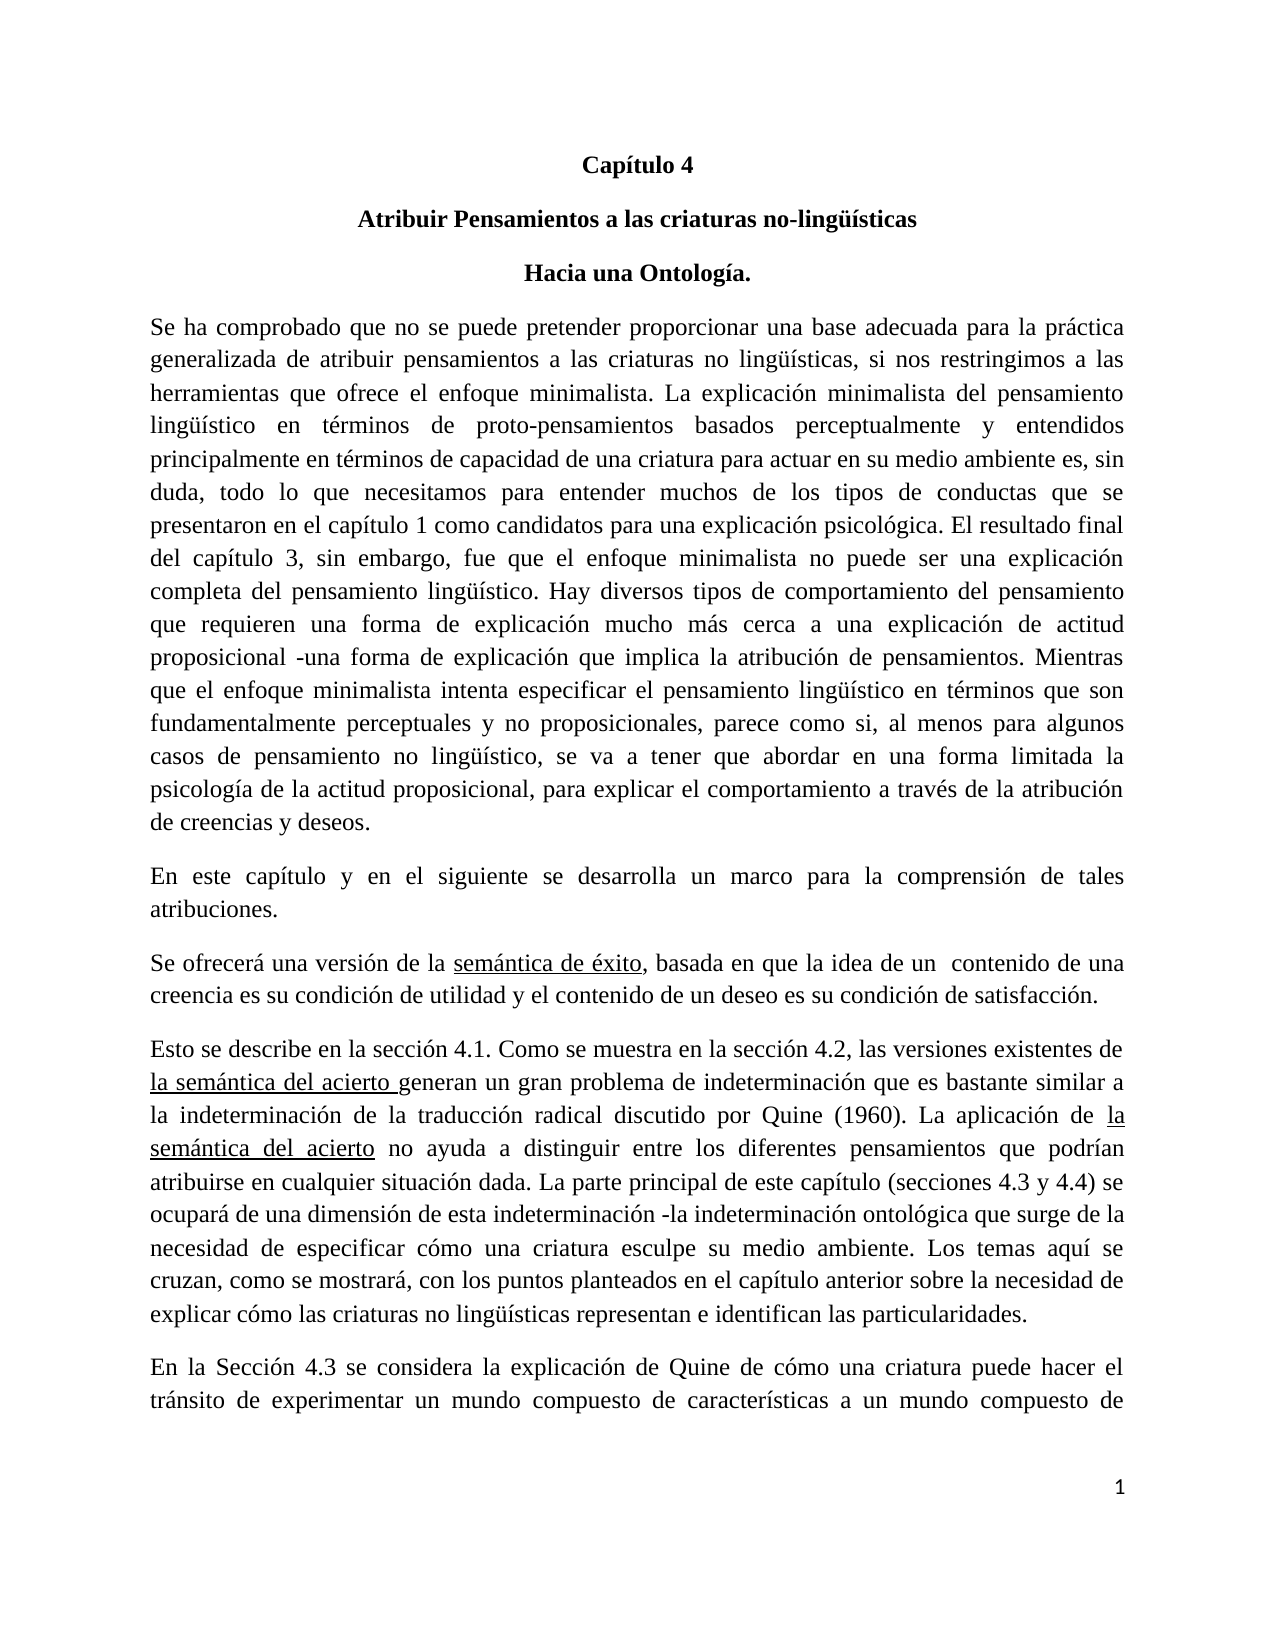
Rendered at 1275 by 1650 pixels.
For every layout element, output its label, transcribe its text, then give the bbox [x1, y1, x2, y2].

text Se ha comprobado que no se puede pretender proporcionar una base adecuada para la práctica generalizada de atribuir pensamientos a las criaturas no lingüísticas, si nos restringimos a las herramientas que ofrece el enfoque minimalista. La explicación minimalista del pensamiento lingüístico en términos de proto-pensamientos basados perceptualmente y entendidos principalmente en términos de capacidad de una criatura para actuar en su medio ambiente es, sin duda, todo lo que necesitamos para entender muchos de los tipos de conductas que se presentaron en el capítulo 1 como candidatos para una explicación psicológica. El resultado final del capítulo 3, sin embargo, fue que el enfoque minimalista no puede ser una explicación completa del pensamiento lingüístico. Hay diversos tipos de comportamiento del pensamiento que requieren una forma de explicación mucho más cerca a una explicación de actitud proposicional -una forma de explicación que implica la atribución de pensamientos. Mientras que el enfoque minimalista intenta especificar el pensamiento lingüístico en términos que son fundamentalmente perceptuales y no proposicionales, parece como si, al menos para algunos casos de pensamiento no lingüístico, se va a tener que abordar en una forma limitada la psicología de la actitud proposicional, para explicar el comportamiento a través de la atribución de creencias y deseos. [150, 312, 1125, 836]
text En este capítulo y en el siguiente se desarrolla un marco para la comprensión de tales atribuciones. [150, 861, 1125, 922]
text Esto se describe en la sección 4.1. Como se muestra en la sección 4.2, las versiones existentes de la semántica del acierto generan un gran problema de indeterminación que es bastante similar a la indeterminación de la traducción radical discutido por Quine (1960). La aplicación de la semántica del acierto no ayuda a distinguir entre los diferentes pensamientos que podrían atribuirse en cualquier situación dada. La parte principal de este capítulo (secciones 4.3 y 4.4) se ocupará de una dimensión de esta indeterminación -la indeterminación ontológica que surge de la necesidad de especificar cómo una criatura esculpe su medio ambiente. Los temas aquí se cruzan, como se mostrará, con los puntos planteados en el capítulo anterior sobre la necesidad de explicar cómo las criaturas no lingüísticas representan e identifican las particularidades. [150, 1034, 1125, 1327]
text Atribuir Pensamientos a las criaturas no-lingüísticas [150, 204, 1125, 233]
text Capítulo 4 [150, 150, 1125, 179]
text Hacia una Ontología. [150, 258, 1125, 286]
text En la Sección 4.3 se considera la explicación de Quine de cómo una criatura puede hacer el tránsito de experimentar un mundo compuesto de características a un mundo compuesto de [150, 1352, 1125, 1414]
text Se ofrecerá una versión de la semántica de éxito, basada en que la idea de un contenido de una creencia es su condición de utilidad y el contenido de un deseo es su condición de satisfacción. [150, 948, 1125, 1009]
